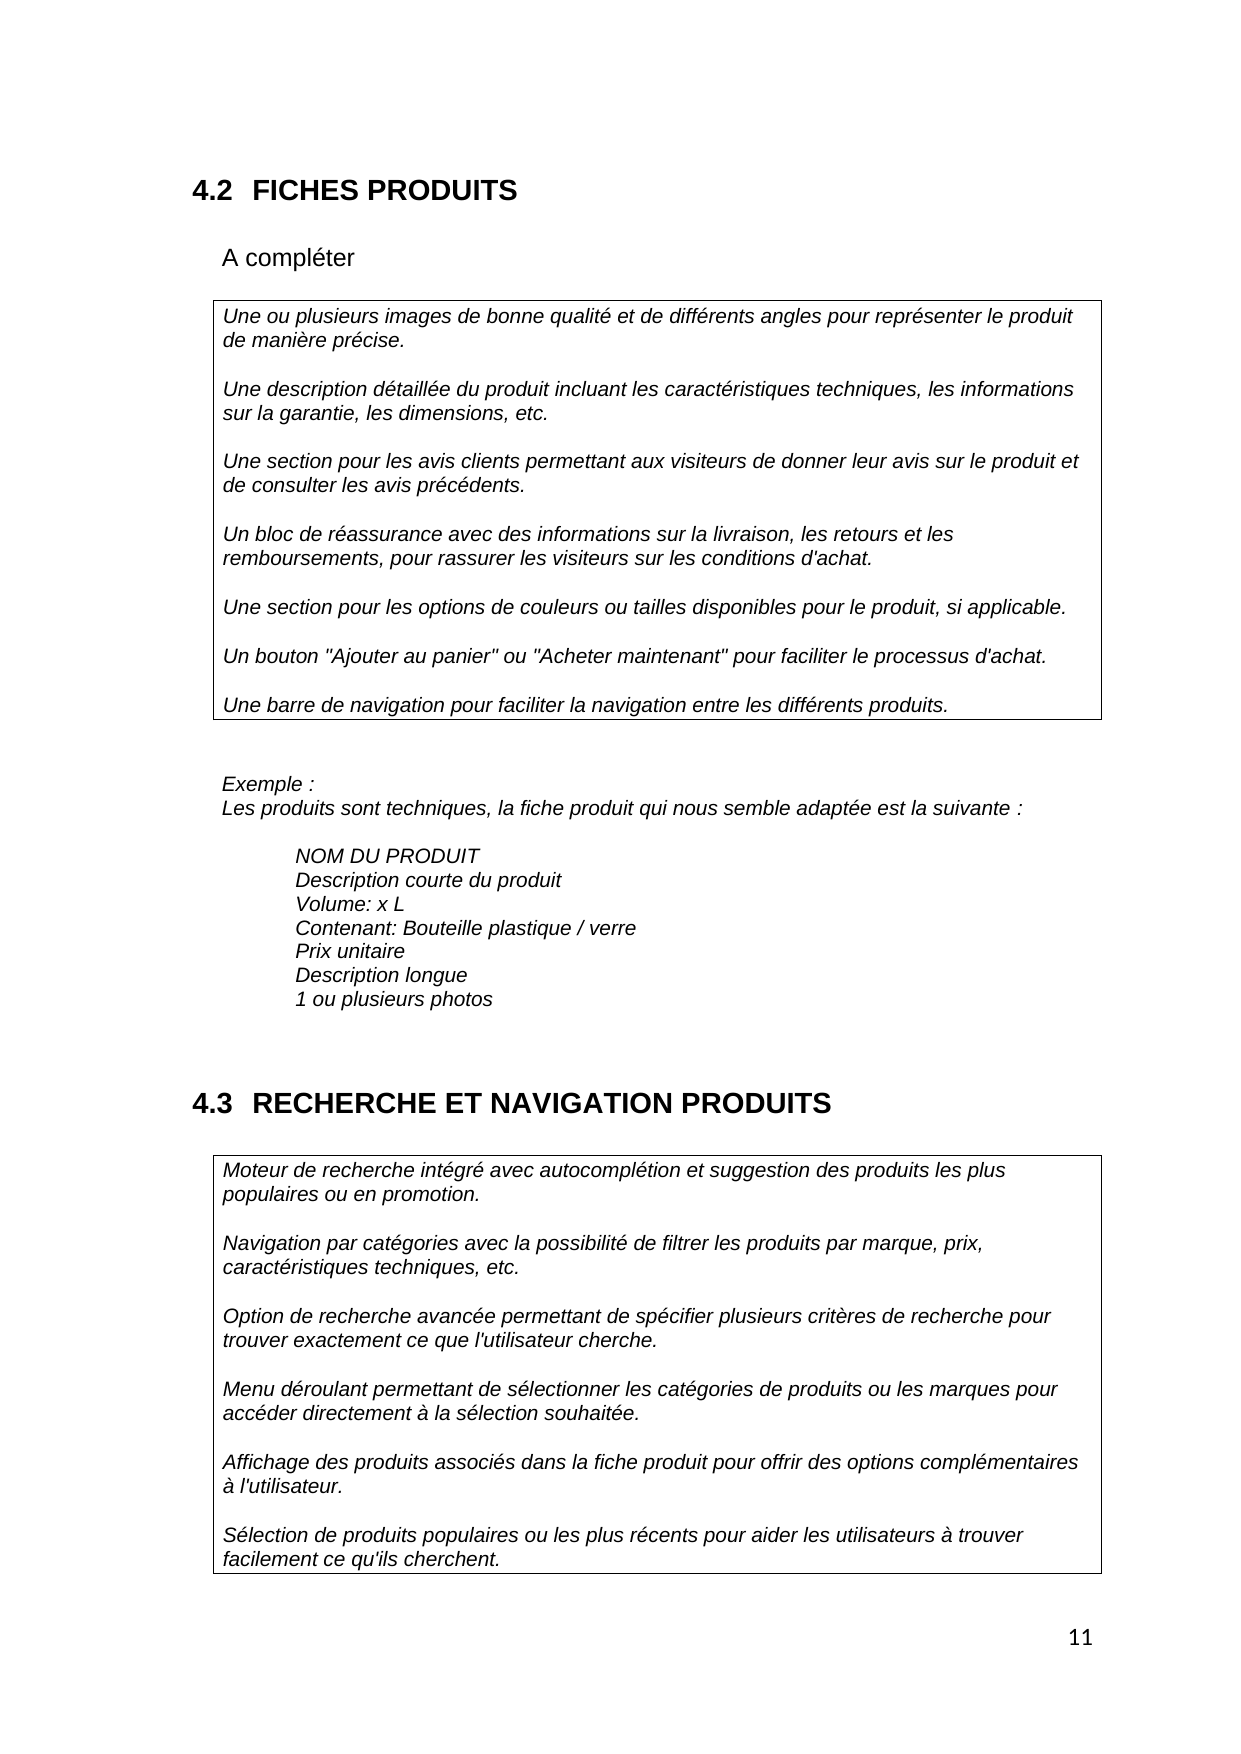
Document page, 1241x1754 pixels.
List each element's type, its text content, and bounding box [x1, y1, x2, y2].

subtitle FICHES PRODUITS [192, 173, 1093, 206]
text Une ou plusieurs images de bonne qualité et de différents angles pour représenter le produit de manière précise. [214, 301, 1101, 351]
text 1 ou plusieurs photos [295, 987, 1093, 1011]
text Contenant: Bouteille plastique / verre [295, 915, 1093, 939]
text Les produits sont techniques, la fiche produit qui nous semble adaptée est la suivante : [222, 796, 1093, 819]
text Une section pour les options de couleurs ou tailles disponibles pour le produit, si applicable. [214, 592, 1101, 619]
text Moteur de recherche intégré avec autocomplétion et suggestion des produits les plus populaires ou en promotion. [214, 1156, 1101, 1206]
text Une description détaillée du produit incluant les caractéristiques techniques, les informations sur la garantie, les dimensions, etc. [214, 373, 1101, 424]
text Description longue [295, 963, 1093, 987]
text Un bouton "Ajouter au panier" ou "Acheter maintenant" pour faciliter le processus d'achat. [214, 641, 1101, 668]
text Une section pour les avis clients permettant aux visiteurs de donner leur avis sur le produit et de consulter les avis précédents. [214, 446, 1101, 497]
text Sélection de produits populaires ou les plus récents pour aider les utilisateurs à trouver facilement ce qu'ils cherchent. [214, 1519, 1101, 1573]
text Navigation par catégories avec la possibilité de filtrer les produits par marque, prix, caractéristiques techniques, etc. [214, 1228, 1101, 1279]
text A compléter [222, 243, 1093, 272]
text Un bloc de réassurance avec des informations sur la livraison, les retours et les remboursements, pour rassurer les visiteurs sur les conditions d'achat. [214, 519, 1101, 570]
text Menu déroulant permettant de sélectionner les catégories de produits ou les marques pour accéder directement à la sélection souhaitée. [214, 1374, 1101, 1425]
text Description courte du produit [295, 867, 1093, 891]
text Volume: x L [295, 891, 1093, 915]
text Exemple : [222, 772, 1093, 796]
text Affichage des produits associés dans la fiche produit pour offrir des options complémentaires à l'utilisateur. [214, 1447, 1101, 1498]
text Prix unitaire [295, 939, 1093, 963]
text NOM DU PRODUIT [295, 843, 1093, 867]
text Option de recherche avancée permettant de spécifier plusieurs critères de recherche pour trouver exactement ce que l'utilisateur cherche. [214, 1301, 1101, 1352]
text Une barre de navigation pour faciliter la navigation entre les différents produits. [214, 690, 1101, 719]
subtitle RECHERCHE ET NAVIGATION PRODUITS [192, 1086, 1093, 1120]
